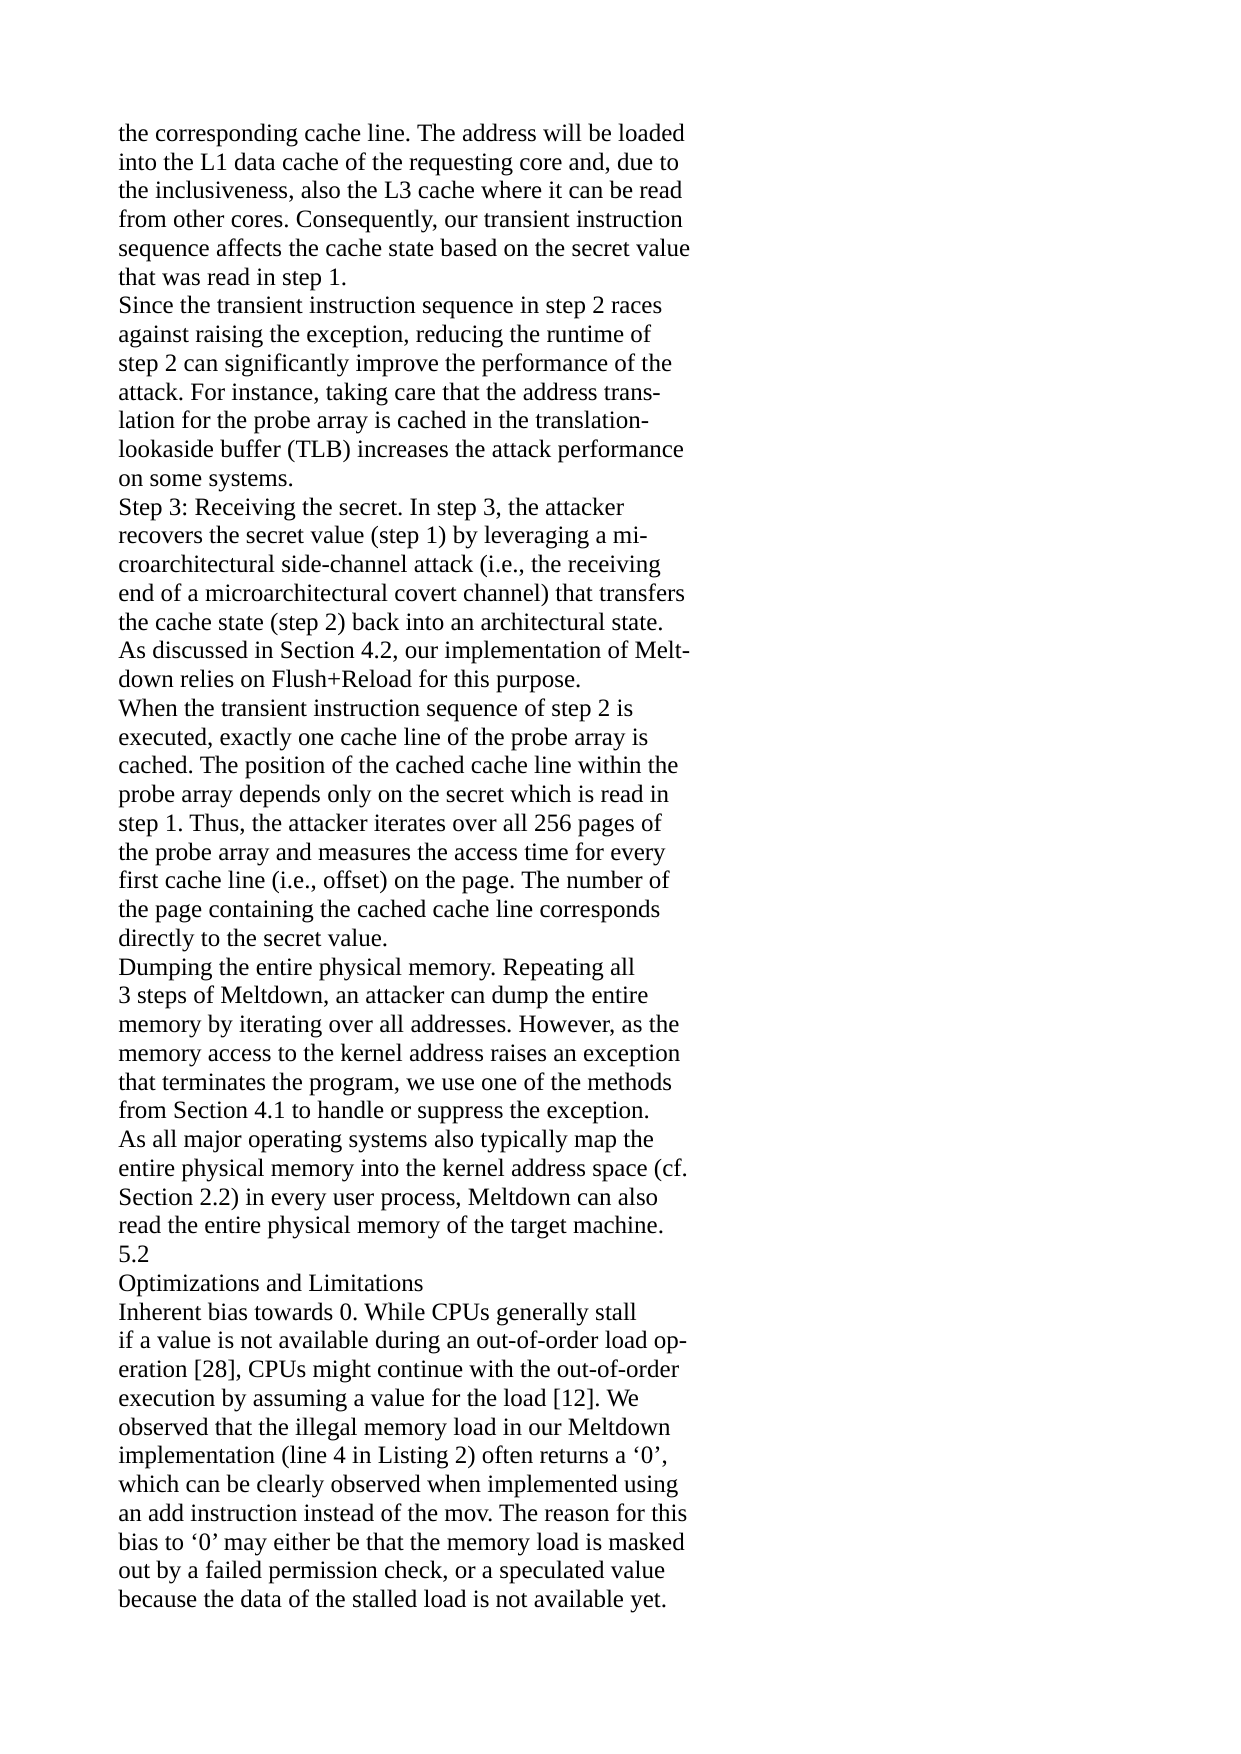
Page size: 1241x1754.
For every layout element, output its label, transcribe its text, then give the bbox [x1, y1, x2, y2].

text implementation (line 4 in Listing 2) often returns a ‘0’, [118, 1441, 1122, 1469]
text bias to ‘0’ may either be that the memory load is masked [118, 1527, 1122, 1556]
text probe array depends only on the secret which is read in [118, 779, 1122, 808]
text observed that the illegal memory load in our Meltdown [118, 1412, 1122, 1441]
text if a value is not available during an out-of-order load op- [118, 1326, 1122, 1354]
text Since the transient instruction sequence in step 2 races [118, 291, 1122, 319]
text on some systems. [118, 463, 1122, 492]
text into the L1 data cache of the requesting core and, due to [118, 147, 1122, 176]
text Optimizations and Limitations [118, 1268, 1122, 1297]
text from other cores. Consequently, our transient instruction [118, 204, 1122, 233]
text Step 3: Receiving the secret. In step 3, the attacker [118, 492, 1122, 521]
text the probe array and measures the access time for every [118, 837, 1122, 866]
text first cache line (i.e., offset) on the page. The number of [118, 866, 1122, 894]
text As discussed in Section 4.2, our implementation of Melt- [118, 636, 1122, 664]
text Inherent bias towards 0. While CPUs generally stall [118, 1297, 1122, 1326]
text Section 2.2) in every user process, Meltdown can also [118, 1182, 1122, 1211]
text lation for the probe array is cached in the translation- [118, 406, 1122, 434]
text the page containing the cached cache line corresponds [118, 894, 1122, 923]
text against raising the exception, reducing the runtime of [118, 319, 1122, 348]
text step 2 can significantly improve the performance of the [118, 348, 1122, 377]
text that terminates the program, we use one of the methods [118, 1067, 1122, 1096]
text recovers the secret value (step 1) by leveraging a mi- [118, 521, 1122, 549]
text step 1. Thus, the attacker iterates over all 256 pages of [118, 808, 1122, 837]
text 3 steps of Meltdown, an attacker can dump the entire [118, 981, 1122, 1009]
text Dumping the entire physical memory. Repeating all [118, 952, 1122, 981]
text because the data of the stalled load is not available yet. [118, 1584, 1122, 1613]
text As all major operating systems also typically map the [118, 1124, 1122, 1153]
text the corresponding cache line. The address will be loaded [118, 118, 1122, 147]
text end of a microarchitectural covert channel) that transfers [118, 578, 1122, 607]
text memory by iterating over all addresses. However, as the [118, 1009, 1122, 1038]
text the cache state (step 2) back into an architectural state. [118, 607, 1122, 636]
text lookaside buffer (TLB) increases the attack performance [118, 434, 1122, 463]
text memory access to the kernel address raises an exception [118, 1038, 1122, 1067]
text sequence affects the cache state based on the secret value [118, 233, 1122, 262]
text execution by assuming a value for the load [12]. We [118, 1383, 1122, 1412]
text the inclusiveness, also the L3 cache where it can be read [118, 176, 1122, 204]
text an add instruction instead of the mov. The reason for this [118, 1498, 1122, 1527]
text croarchitectural side-channel attack (i.e., the receiving [118, 549, 1122, 578]
text out by a failed permission check, or a speculated value [118, 1556, 1122, 1584]
text directly to the secret value. [118, 923, 1122, 952]
text entire physical memory into the kernel address space (cf. [118, 1153, 1122, 1182]
text When the transient instruction sequence of step 2 is [118, 693, 1122, 722]
text attack. For instance, taking care that the address trans- [118, 377, 1122, 406]
text which can be clearly observed when implemented using [118, 1469, 1122, 1498]
text read the entire physical memory of the target machine. [118, 1211, 1122, 1239]
text down relies on Flush+Reload for this purpose. [118, 664, 1122, 693]
text executed, exactly one cache line of the probe array is [118, 722, 1122, 751]
text cached. The position of the cached cache line within the [118, 751, 1122, 779]
text 5.2 [118, 1239, 1122, 1268]
text eration [28], CPUs might continue with the out-of-order [118, 1354, 1122, 1383]
text that was read in step 1. [118, 262, 1122, 291]
text from Section 4.1 to handle or suppress the exception. [118, 1096, 1122, 1124]
